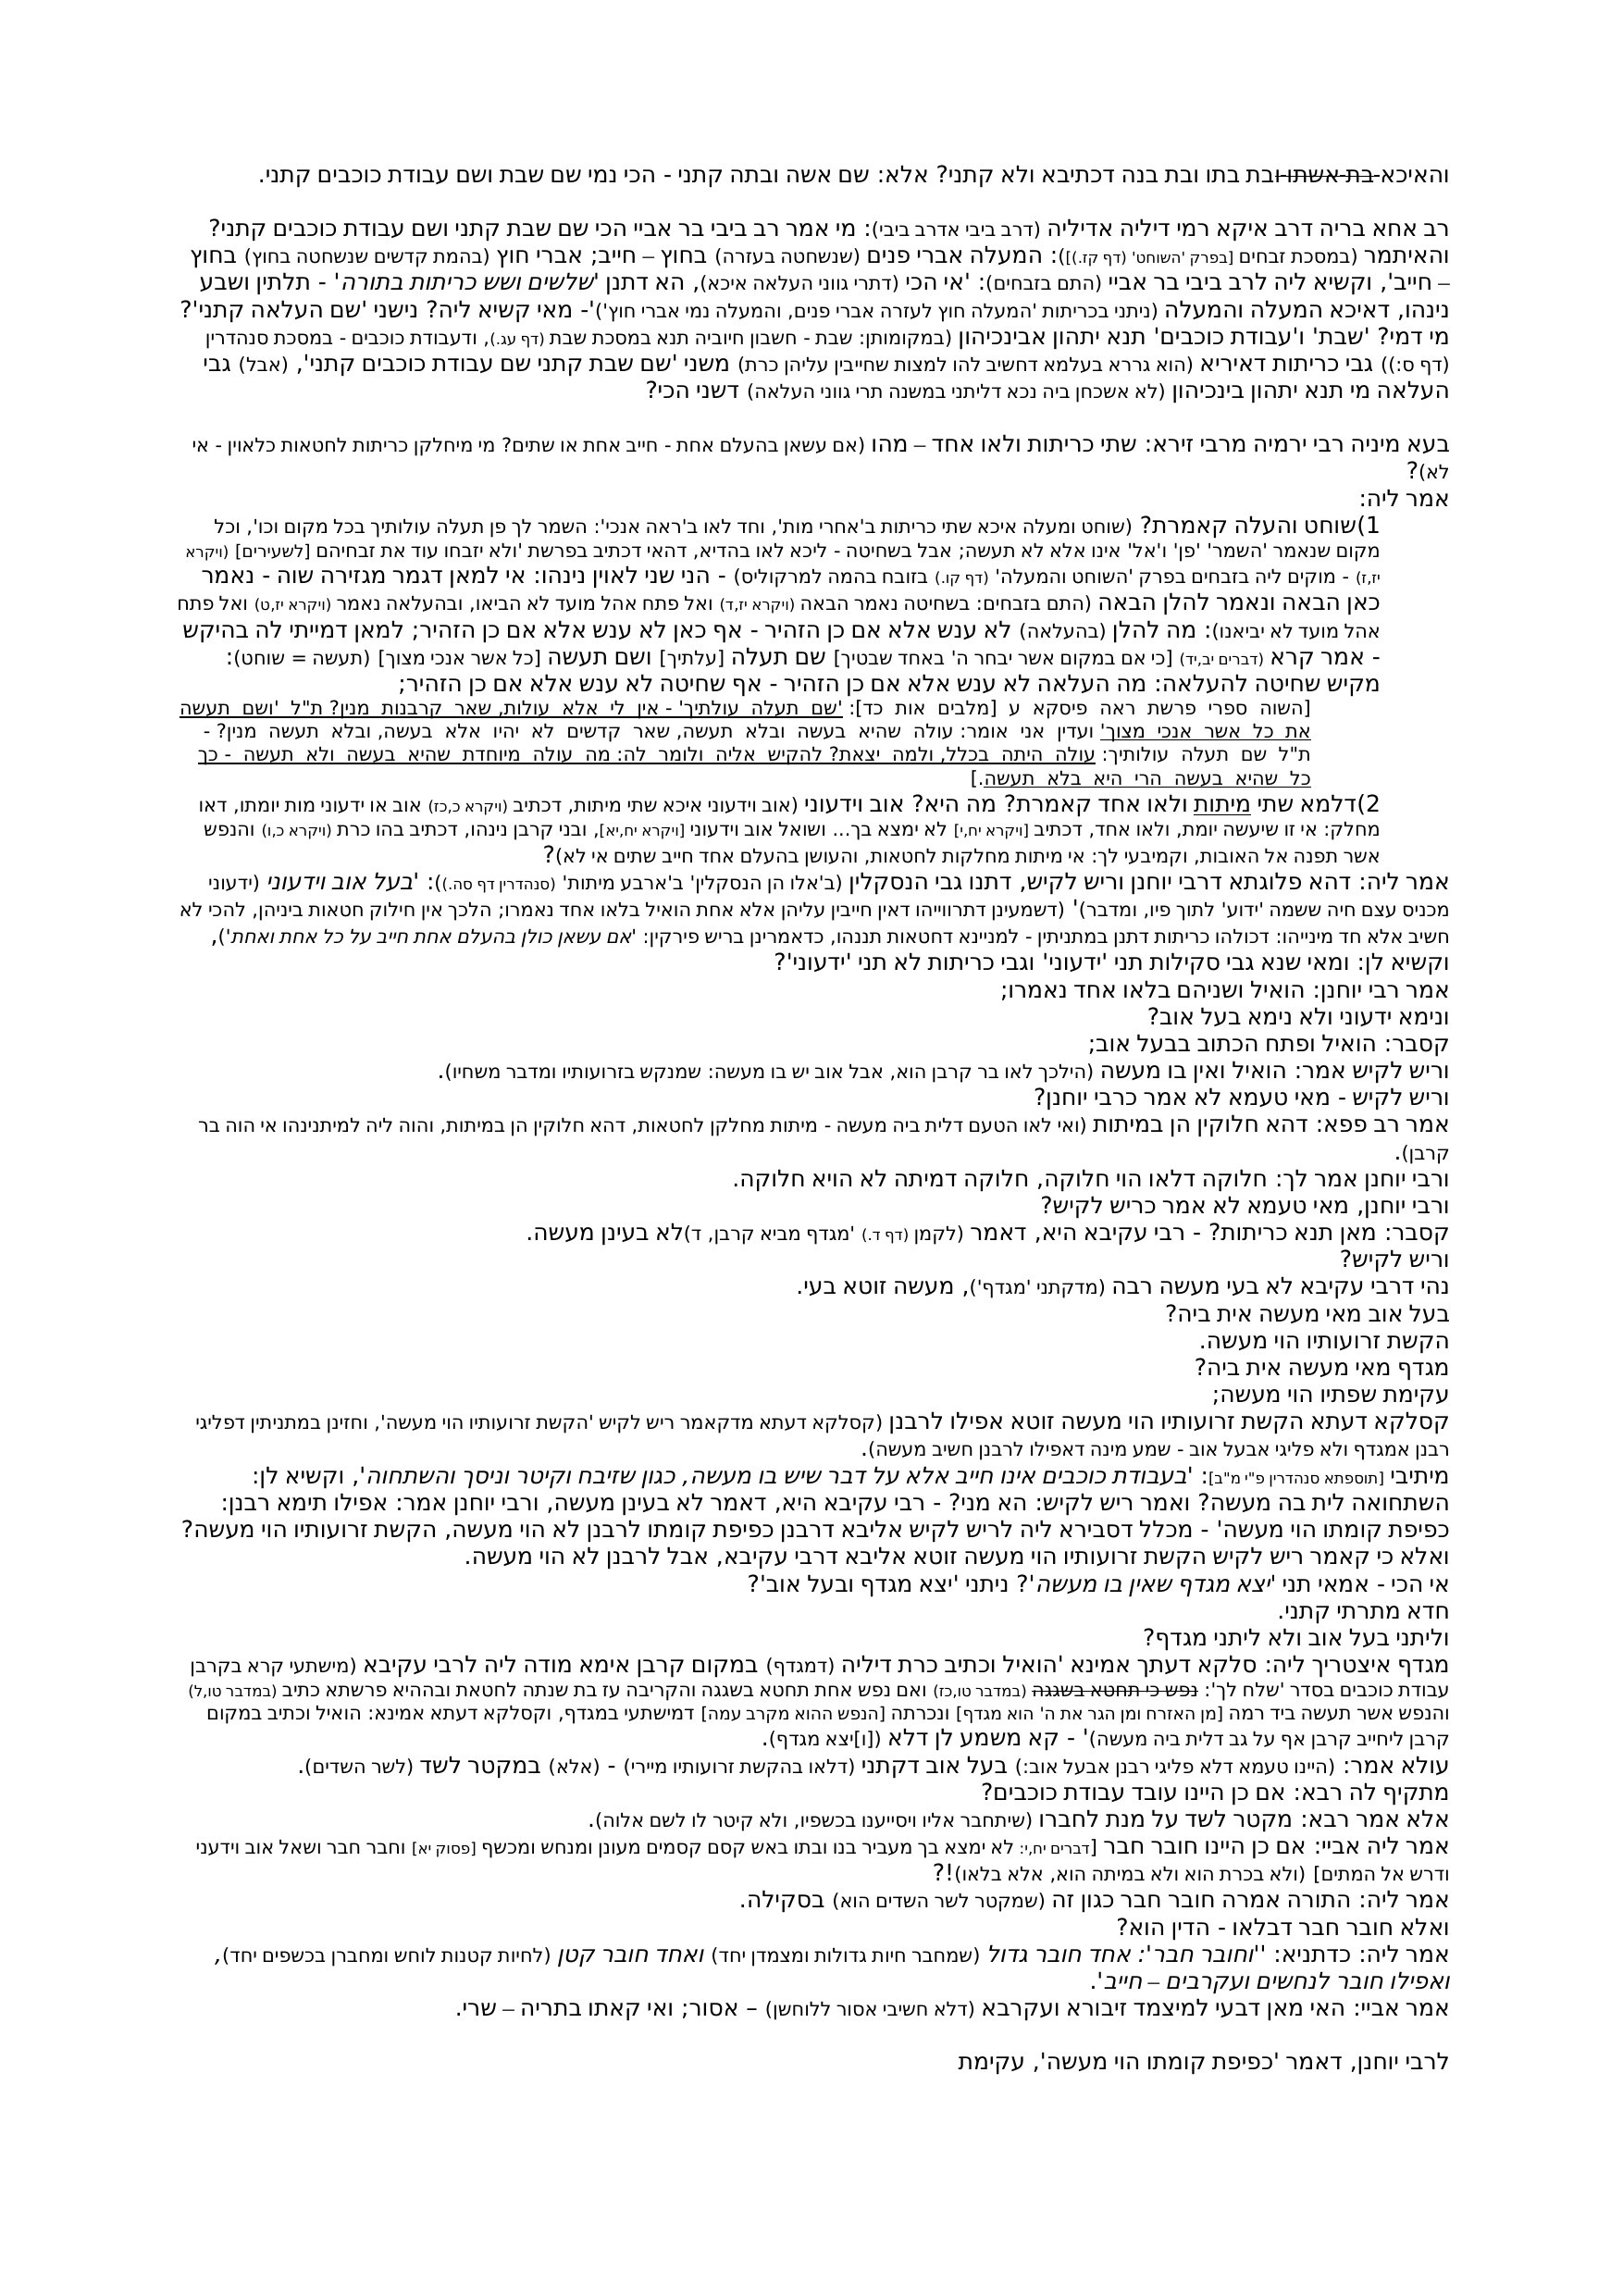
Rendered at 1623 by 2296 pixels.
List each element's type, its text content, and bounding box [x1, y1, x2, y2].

text חדא מתרתי קתני. [173, 1597, 1450, 1624]
text אמר ליה: דהא פלוגתא דרבי יוחנן וריש לקיש, דתנו גבי הנסקלין (ב'אלו הן הנסקלין' ב'ארבע מיתות' (סנהדרין דף סה.)): 'בעל אוב וידעוני (ידעוני מכניס עצם חיה ששמה 'ידוע' לתוך פיו, ומדבר)' (דשמעינן דתרווייהו דאין חייבין עליהן אלא אחת הואיל בלאו אחד נאמרו; הלכך אין חילוק חטאות ביניהן, להכי לא חשיב אלא חד מינייהו: דכולהו כריתות דתנן במתניתין - למניינא דחטאות תננהו, כדאמרינן בריש פירקין: 'אם עשאן כולן בהעלם אחת חייב על כל אחת ואחת'), וקשיא לן: ומאי שנא גבי סקילות תני 'ידעוני' וגבי כריתות לא תני 'ידעוני'? [173, 868, 1450, 976]
text אמר ליה: כדתניא: ''וחובר חבר': אחד חובר גדול (שמחבר חיות גדולות ומצמדן יחד) ואחד חובר קטן (לחיות קטנות לוחש ומחברן בכשפים יחד), ואפילו חובר לנחשים ועקרבים – חייב'. [173, 1941, 1450, 1994]
text בעא מיניה רבי ירמיה מרבי זירא: שתי כריתות ולאו אחד – מהו (אם עשאן בהעלם אחת - חייב אחת או שתים? מי מיחלקן כריתות לחטאות כלאוין - אי לא)? [173, 430, 1450, 485]
text בעל אוב מאי מעשה אית ביה? [173, 1300, 1450, 1327]
text מיתיבי [תוספתא סנהדרין פ"י מ"ב]: 'בעבודת כוכבים אינו חייב אלא על דבר שיש בו מעשה, כגון שזיבח וקיטר וניסך והשתחוה', וקשיא לן: השתחואה לית בה מעשה? ואמר ריש לקיש: הא מני? - רבי עקיבא היא, דאמר לא בעינן מעשה, ורבי יוחנן אמר: אפילו תימא רבנן: כפיפת קומתו הוי מעשה' - מכלל דסבירא ליה לריש לקיש אליבא דרבנן כפיפת קומתו לרבנן לא הוי מעשה, הקשת זרועותיו הוי מעשה? ואלא כי קאמר ריש לקיש הקשת זרועותיו הוי מעשה זוטא אליבא דרבי עקיבא, אבל לרבנן לא הוי מעשה. [173, 1462, 1450, 1570]
text רב אחא בריה דרב איקא רמי דיליה אדיליה (דרב ביבי אדרב ביבי): מי אמר רב ביבי בר אביי הכי שם שבת קתני ושם עבודת כוכבים קתני? והאיתמר (במסכת זבחים [בפרק 'השוחט' (דף קז.)]): המעלה אברי פנים (שנשחטה בעזרה) בחוץ – חייב; אברי חוץ (בהמת קדשים שנשחטה בחוץ) בחוץ – חייב', וקשיא ליה לרב ביבי בר אביי (התם בזבחים): 'אי הכי (דתרי גווני העלאה איכא), הא דתנן 'שלשים ושש כריתות בתורה' - תלתין ושבע נינהו, דאיכא המעלה והמעלה (ניתני בכריתות 'המעלה חוץ לעזרה אברי פנים, והמעלה נמי אברי חוץ')'- מאי קשיא ליה? נישני 'שם העלאה קתני'? [173, 215, 1450, 323]
text לרבי יוחנן, דאמר 'כפיפת קומתו הוי מעשה', עקימת [173, 2048, 1450, 2075]
text אי הכי - אמאי תני 'יצא מגדף שאין בו מעשה'? ניתני 'יצא מגדף ובעל אוב'? [173, 1570, 1450, 1597]
text [השוה ספרי פרשת ראה פיסקא ע [מלבים אות כד]: 'שם תעלה עולתיך' - אין לי אלא עולות, שאר קרבנות מנין? ת"ל 'ושם תעשה את כל אשר אנכי מצוך' ועדין אני אומר: עולה שהיא בעשה ובלא תעשה, שאר קדשים לא יהיו אלא בעשה, ובלא תעשה מנין? - ת"ל שם תעלה עולותיך: עולה היתה בכלל, ולמה יצאת? להקיש אליה ולומר לה: מה עולה מיוחדת שהיא בעשה ולא תעשה - כך כל שהיא בעשה הרי היא בלא תעשה.] [173, 697, 1311, 791]
text ורבי יוחנן אמר לך: חלוקה דלאו הוי חלוקה, חלוקה דמיתה לא הויא חלוקה. [173, 1165, 1450, 1192]
text אמר ליה אביי: אם כן היינו חובר חבר [דברים יח,י: לא ימצא בך מעביר בנו ובתו באש קסם קסמים מעונן ומנחש ומכשף [פסוק יא] וחבר חבר ושאל אוב וידעני ודרש אל המתים] (ולא בכרת הוא ולא במיתה הוא, אלא בלאו)!? [173, 1832, 1450, 1886]
text וריש לקיש - מאי טעמא לא אמר כרבי יוחנן? [173, 1084, 1450, 1111]
text אלא אמר רבא: מקטר לשד על מנת לחברו (שיתחבר אליו ויסייענו בכשפיו, ולא קיטר לו לשם אלוה). [173, 1806, 1450, 1832]
text וריש לקיש? [173, 1246, 1450, 1273]
text מתקיף לה רבא: אם כן היינו עובד עבודת כוכבים? [173, 1779, 1450, 1806]
text מי דמי? 'שבת' ו'עבודת כוכבים' תנא יתהון אבינכיהון (במקומותן: שבת - חשבון חיוביה תנא במסכת שבת (דף עג.), ודעבודת כוכבים - במסכת סנהדרין (דף ס:)) גבי כריתות דאיריא (הוא גררא בעלמא דחשיב להו למצות שחייבין עליהן כרת) משני 'שם שבת קתני שם עבודת כוכבים קתני', (אבל) גבי העלאה מי תנא יתהון בינכיהון (לא אשכחן ביה נכא דליתני במשנה תרי גווני העלאה) דשני הכי? [173, 323, 1450, 404]
text אמר אביי: האי מאן דבעי למיצמד זיבורא ועקרבא (דלא חשיבי אסור ללוחשן) – אסור; ואי קאתו בתריה – שרי. [173, 1994, 1450, 2021]
text מגדף מאי מעשה אית ביה? [173, 1354, 1450, 1381]
text אמר ליה: [173, 485, 1450, 512]
text הקשת זרועותיו הוי מעשה. [173, 1327, 1450, 1354]
text נהי דרבי עקיבא לא בעי מעשה רבה (מדקתני 'מגדף'), מעשה זוטא בעי. [173, 1273, 1450, 1300]
text והאיכא בת אשתו ובת בתו ובת בנה דכתיבא ולא קתני? אלא: שם אשה ובתה קתני - הכי נמי שם שבת ושם עבודת כוכבים קתני. [173, 161, 1450, 188]
text אמר ליה: התורה אמרה חובר חבר כגון זה (שמקטר לשר השדים הוא) בסקילה. [173, 1886, 1450, 1914]
text וליתני בעל אוב ולא ליתני מגדף? [173, 1624, 1450, 1651]
text אמר רבי יוחנן: הואיל ושניהם בלאו אחד נאמרו; [173, 976, 1450, 1003]
text ונימא ידעוני ולא נימא בעל אוב? [173, 1003, 1450, 1030]
text ורבי יוחנן, מאי טעמא לא אמר כריש לקיש? [173, 1192, 1450, 1219]
list דלמא שתי מיתות ולאו אחד קאמרת? מה היא? אוב וידעוני (אוב וידעוני איכא שתי מיתות, דכתיב (ויקרא כ,כז) אוב או ידעוני מות יומתו, דאו מחלק: אי זו שיעשה יומת, ולאו אחד, דכתיב [ויקרא יח,י] לא ימצא בך... ושואל אוב וידעוני [ויקרא יח,יא], ובני קרבן נינהו, דכתיב בהו כרת (ויקרא כ,ו) והנפש אשר תפנה אל האובות, וקמיבעי לך: אי מיתות מחלקות לחטאות, והעושן בהעלם אחד חייב שתים אי לא)? [173, 791, 1381, 868]
text קסבר: מאן תנא כריתות? - רבי עקיבא היא, דאמר (לקמן (דף ד.) 'מגדף מביא קרבן, ד)לא בעינן מעשה. [173, 1219, 1450, 1246]
text וריש לקיש אמר: הואיל ואין בו מעשה (הילכך לאו בר קרבן הוא, אבל אוב יש בו מעשה: שמנקש בזרועותיו ומדבר משחיו). [173, 1057, 1450, 1084]
text עקימת שפתיו הוי מעשה; [173, 1381, 1450, 1408]
list שוחט והעלה קאמרת? (שוחט ומעלה איכא שתי כריתות ב'אחרי מות', וחד לאו ב'ראה אנכי': השמר לך פן תעלה עולותיך בכל מקום וכו', וכל מקום שנאמר 'השמר' 'פן' ו'אל' אינו אלא לא תעשה; אבל בשחיטה - ליכא לאו בהדיא, דהאי דכתיב בפרשת 'ולא יזבחו עוד את זבחיהם [לשעירים] (ויקרא יז,ז) - מוקים ליה בזבחים בפרק 'השוחט והמעלה' (דף קו.) בזובח בהמה למרקוליס) - הני שני לאוין נינהו: אי למאן דגמר מגזירה שוה - נאמר כאן הבאה ונאמר להלן הבאה (התם בזבחים: בשחיטה נאמר הבאה (ויקרא יז,ד) ואל פתח אהל מועד לא הביאו, ובהעלאה נאמר (ויקרא יז,ט) ואל פתח אהל מועד לא יביאנו): מה להלן (בהעלאה) לא ענש אלא אם כן הזהיר - אף כאן לא ענש אלא אם כן הזהיר; למאן דמייתי לה בהיקש - אמר קרא (דברים יב,יד) [כי אם במקום אשר יבחר ה' באחד שבטיך] שם תעלה [עלתיך] ושם תעשה [כל אשר אנכי מצוך] (תעשה = שוחט): מקיש שחיטה להעלאה: מה העלאה לא ענש אלא אם כן הזהיר - אף שחיטה לא ענש אלא אם כן הזהיר; [173, 512, 1381, 697]
text מגדף איצטריך ליה: סלקא דעתך אמינא 'הואיל וכתיב כרת דיליה (דמגדף) במקום קרבן אימא מודה ליה לרבי עקיבא (מישתעי קרא בקרבן עבודת כוכבים בסדר 'שלח לך': נפש כי תחטא בשגגה (במדבר טו,כז) ואם נפש אחת תחטא בשגגה והקריבה עז בת שנתה לחטאת ובההיא פרשתא כתיב (במדבר טו,ל) והנפש אשר תעשה ביד רמה [מן האזרח ומן הגר את ה' הוא מגדף] ונכרתה [הנפש ההוא מקרב עמה] דמישתעי במגדף, וקסלקא דעתא אמינא: הואיל וכתיב במקום קרבן ליחייב קרבן אף על גב דלית ביה מעשה)' - קא משמע לן דלא ([ו]יצא מגדף). [173, 1651, 1450, 1752]
text אמר רב פפא: דהא חלוקין הן במיתות (ואי לאו הטעם דלית ביה מעשה - מיתות מחלקן לחטאות, דהא חלוקין הן במיתות, והוה ליה למיתנינהו אי הוה בר קרבן). [173, 1111, 1450, 1165]
text ואלא חובר חבר דבלאו - הדין הוא? [173, 1914, 1450, 1941]
text קסלקא דעתא הקשת זרועותיו הוי מעשה זוטא אפילו לרבנן (קסלקא דעתא מדקאמר ריש לקיש 'הקשת זרועותיו הוי מעשה', וחזינן במתניתין דפליגי רבנן אמגדף ולא פליגי אבעל אוב - שמע מינה דאפילו לרבנן חשיב מעשה). [173, 1408, 1450, 1462]
text קסבר: הואיל ופתח הכתוב בבעל אוב; [173, 1030, 1450, 1057]
text עולא אמר: (היינו טעמא דלא פליגי רבנן אבעל אוב:) בעל אוב דקתני (דלאו בהקשת זרועותיו מיירי) - (אלא) במקטר לשד (לשר השדים). [173, 1752, 1450, 1779]
